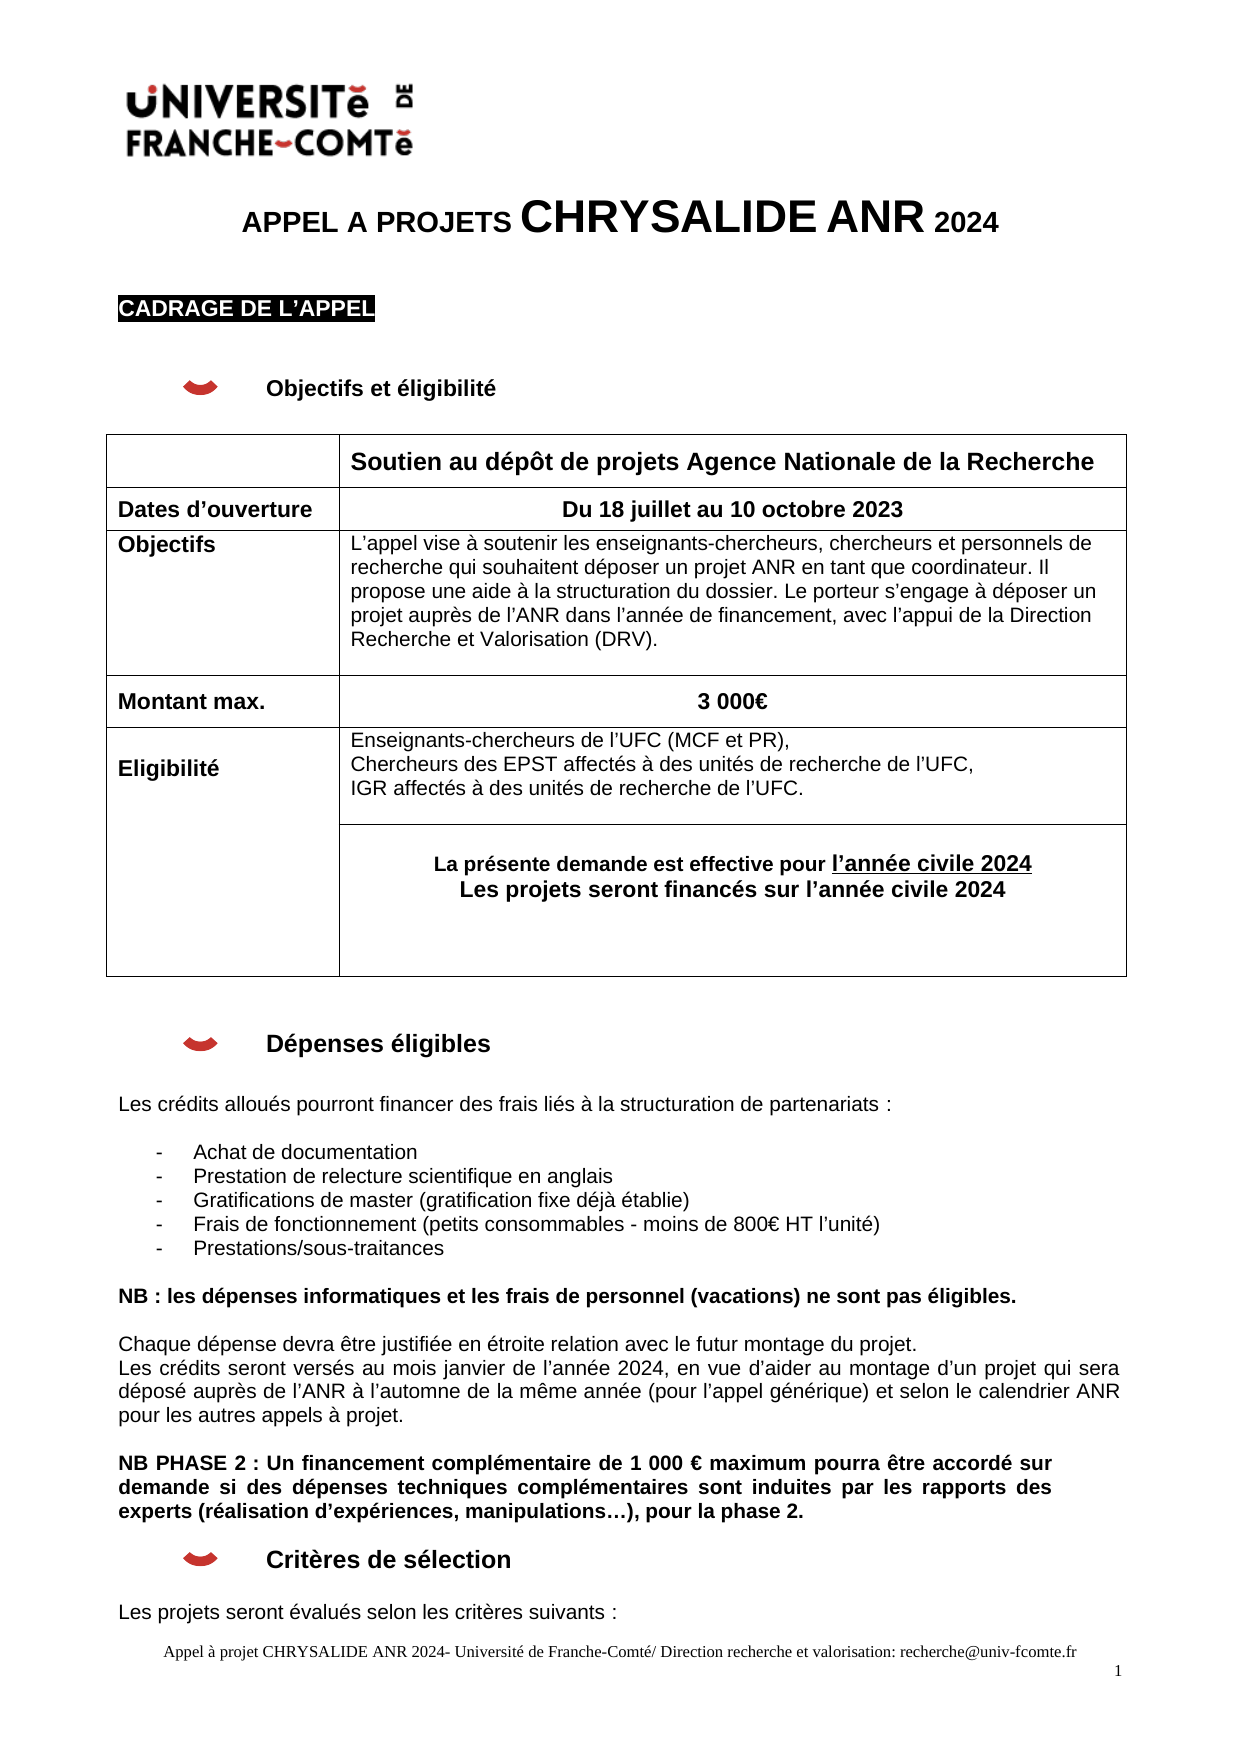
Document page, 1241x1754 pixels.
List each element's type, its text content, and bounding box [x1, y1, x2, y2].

text CADRAGE DE L’APPEL [118, 295, 1122, 322]
table_cell Objectifs [107, 531, 339, 674]
text APPEL A PROJETS CHRYSALIDE ANR 2024 [118, 190, 1122, 243]
table_cell Du 18 juillet au 10 octobre 2023 [340, 488, 1126, 530]
text Les crédits alloués pourront financer des frais liés à la structuration de partenariats : [118, 1092, 1122, 1116]
text Les crédits seront versés au mois janvier de l’année 2024, en vue d’aider au montage d’un projet qui sera déposé auprès de l’ANR à l’automne de la même année (pour l’appel générique) et selon le calendrier ANR pour les autres appels à projet. [118, 1355, 1122, 1427]
picture [178, 1035, 222, 1053]
list Achat de documentation [156, 1140, 1122, 1164]
table_cell L’appel vise à soutenir les enseignants-chercheurs, chercheurs et personnels de recherche qui souhaitent déposer un projet ANR en tant que coordinateur. Il propose une aide à la structuration du dossier. Le porteur s’engage à déposer un projet auprès de l’ANR dans l’année de financement, avec l’appui de la Direction Recherche et Valorisation (DRV). [340, 531, 1126, 674]
text NB PHASE 2 : Un financement complémentaire de 1 000 € maximum pourra être accordé sur demande si des dépenses techniques complémentaires sont induites par les rapports des experts (réalisation d’expériences, manipulations…), pour la phase 2. [118, 1451, 1053, 1523]
table_cell 3 000€ [340, 676, 1126, 727]
text Chaque dépense devra être justifiée en étroite relation avec le futur montage du projet. [118, 1331, 1122, 1355]
table_cell Enseignants-chercheurs de l’UFC (MCF et PR), Chercheurs des EPST affectés à des unités de recherche de l’UFC, IGR affectés à des unités de recherche de l’UFC. [340, 728, 1126, 824]
table_header [107, 435, 339, 487]
list Dépenses éligibles [177, 1029, 1122, 1058]
text Les projets seront évalués selon les critères suivants : [118, 1600, 1122, 1624]
table_cell Dates d’ouverture [107, 488, 339, 530]
picture [178, 378, 222, 397]
list Objectifs et éligibilité [177, 374, 1122, 401]
table_cell La présente demande est effective pour l’année civile 2024 Les projets seront financés sur l’année civile 2024 [340, 825, 1126, 976]
table_header Soutien au dépôt de projets Agence Nationale de la Recherche [340, 435, 1126, 487]
list Critères de sélection [177, 1544, 1122, 1573]
list Gratifications de master (gratification fixe déjà établie) [156, 1188, 1122, 1212]
table_cell Eligibilité [107, 728, 339, 976]
list Frais de fonctionnement (petits consommables - moins de 800€ HT l’unité) [156, 1212, 1122, 1236]
picture [178, 1550, 222, 1568]
table_cell Montant max. [107, 676, 339, 727]
list Prestations/sous-traitances [156, 1236, 1122, 1259]
list Prestation de relecture scientifique en anglais [156, 1164, 1122, 1188]
picture [118, 75, 420, 164]
text NB : les dépenses informatiques et les frais de personnel (vacations) ne sont pas éligibles. [118, 1283, 1122, 1307]
